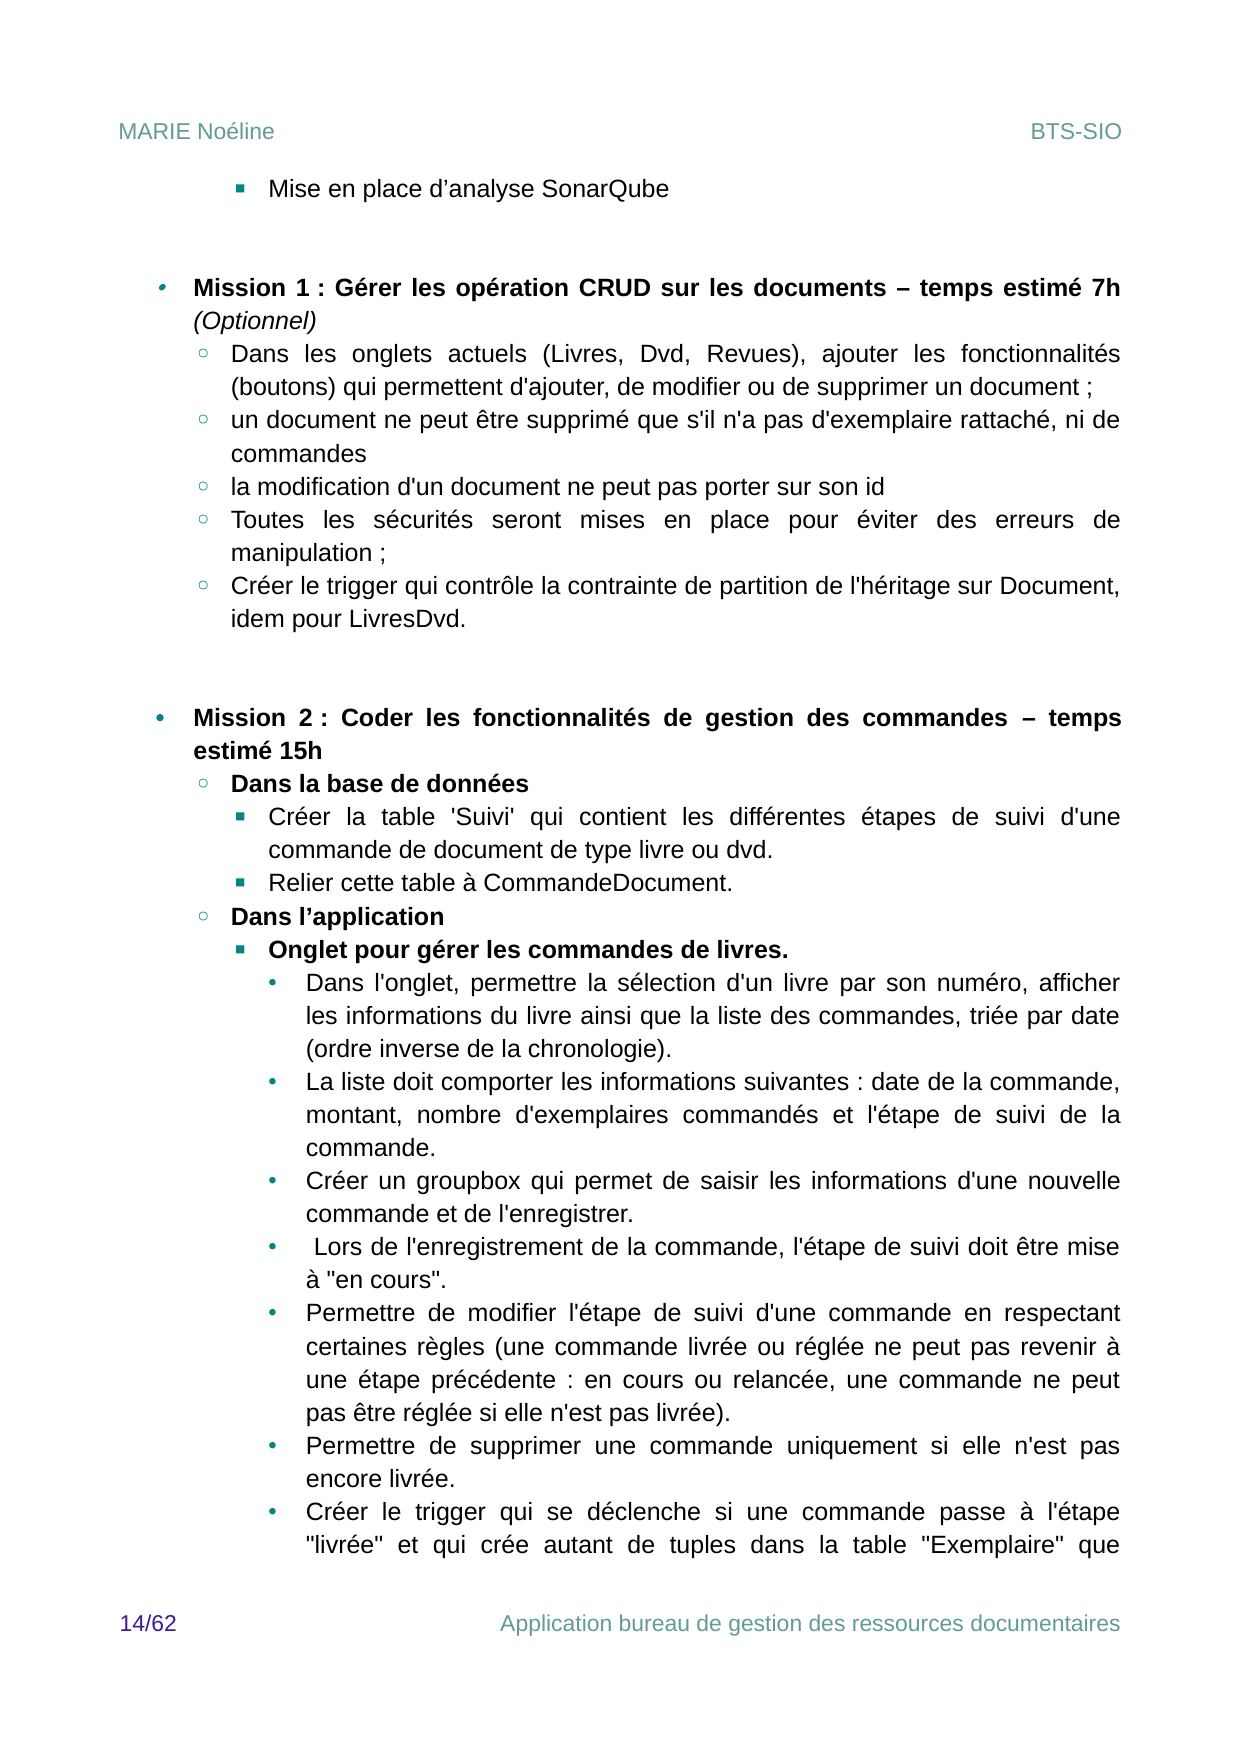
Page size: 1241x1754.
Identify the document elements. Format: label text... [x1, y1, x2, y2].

list Dans l’application [193, 902, 1122, 930]
list Mise en place d’analyse SonarQube [231, 174, 1122, 203]
list Onglet pour gérer les commandes de livres. [231, 935, 1122, 963]
list Créer le trigger qui se déclenche si une commande passe à l'étape "livrée" et qui crée autant de tuples dans la table "Exemplaire" que [268, 1497, 1122, 1559]
list Mission 2 : Coder les fonctionnalités de gestion des commandes – temps estimé 15h [156, 703, 1122, 765]
list Dans les onglets actuels (Livres, Dvd, Revues), ajouter les fonctionnalités (boutons) qui permettent d'ajouter, de modifier ou de supprimer un document ; [193, 339, 1122, 401]
list Permettre de modifier l'étape de suivi d'une commande en respectant certaines règles (une commande livrée ou réglée ne peut pas revenir à une étape précédente : en cours ou relancée, une commande ne peut pas être réglée si elle n'est pas livrée). [268, 1298, 1122, 1426]
list Relier cette table à CommandeDocument. [231, 868, 1122, 897]
list Lors de l'enregistrement de la commande, l'étape de suivi doit être mise à "en cours". [268, 1232, 1122, 1294]
list Dans la base de données [193, 769, 1122, 798]
list Permettre de supprimer une commande uniquement si elle n'est pas encore livrée. [268, 1431, 1122, 1492]
list la modification d'un document ne peut pas porter sur son id [193, 472, 1122, 500]
list Mission 1 : Gérer les opération CRUD sur les documents – temps estimé 7h (Optionnel) [156, 273, 1122, 335]
list La liste doit comporter les informations suivantes : date de la commande, montant, nombre d'exemplaires commandés et l'étape de suivi de la commande. [268, 1067, 1122, 1162]
list Dans l'onglet, permettre la sélection d'un livre par son numéro, afficher les informations du livre ainsi que la liste des commandes, triée par date (ordre inverse de la chronologie). [268, 968, 1122, 1063]
list Créer le trigger qui contrôle la contrainte de partition de l'héritage sur Document, idem pour LivresDvd. [193, 571, 1122, 633]
list un document ne peut être supprimé que s'il n'a pas d'exemplaire rattaché, ni de commandes [193, 405, 1122, 467]
list Créer un groupbox qui permet de saisir les informations d'une nouvelle commande et de l'enregistrer. [268, 1166, 1122, 1228]
list Créer la table 'Suivi' qui contient les différentes étapes de suivi d'une commande de document de type livre ou dvd. [231, 802, 1122, 864]
list Toutes les sécurités seront mises en place pour éviter des erreurs de manipulation ; [193, 505, 1122, 567]
